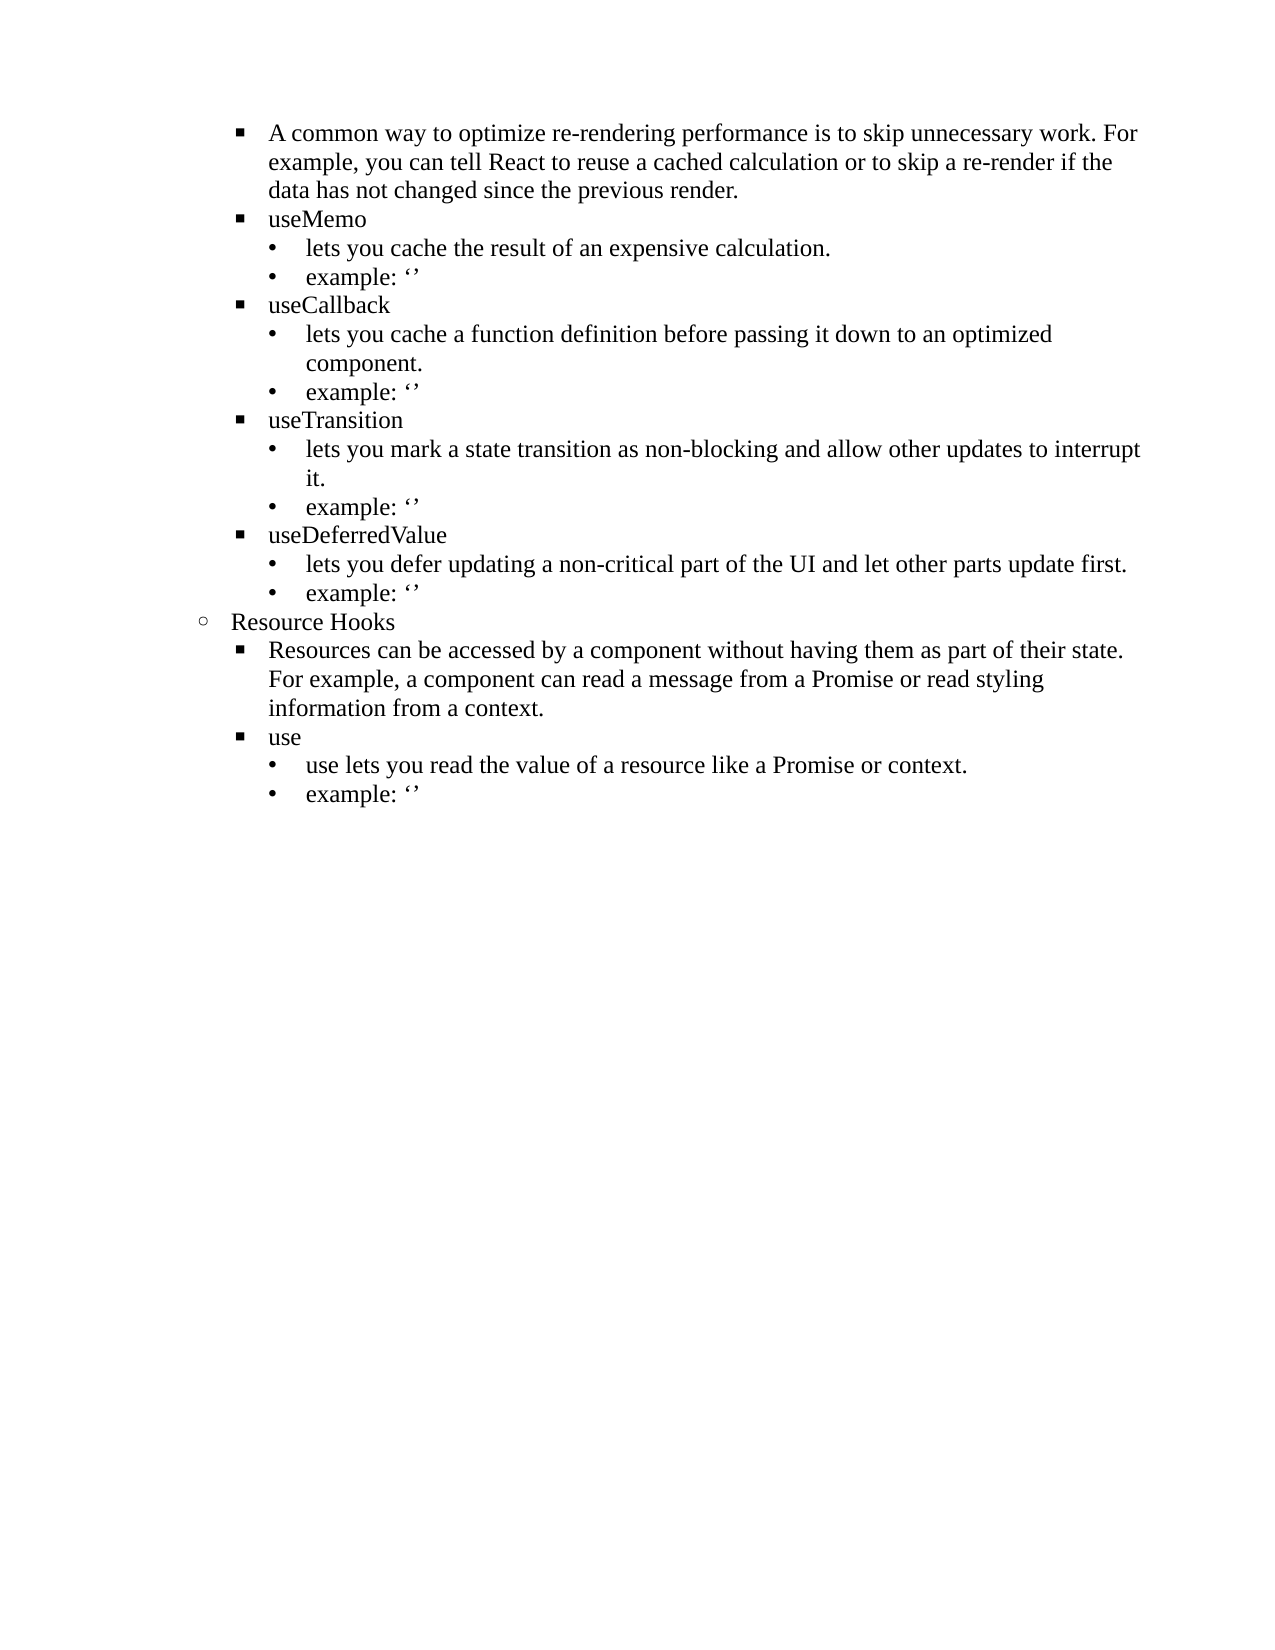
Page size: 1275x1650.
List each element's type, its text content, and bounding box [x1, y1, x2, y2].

list Resource Hooks [193, 607, 1157, 636]
list Resources can be accessed by a component without having them as part of their state. For example, a component can read a message from a Promise or read styling information from a context. [231, 636, 1157, 722]
list useTransition [231, 406, 1157, 434]
list lets you cache a function definition before passing it down to an optimized component. [268, 319, 1157, 377]
list example: ‘’ [268, 377, 1157, 406]
list useDeferredValue [231, 521, 1157, 549]
list lets you cache the result of an expensive calculation. [268, 233, 1157, 262]
list lets you mark a state transition as non-blocking and allow other updates to interrupt it. [268, 434, 1157, 492]
list example: ‘’ [268, 578, 1157, 607]
list use [231, 722, 1157, 751]
list A common way to optimize re-rendering performance is to skip unnecessary work. For example, you can tell React to reuse a cached calculation or to skip a re-render if the data has not changed since the previous render. [231, 118, 1157, 204]
list example: ‘’ [268, 492, 1157, 521]
list example: ‘’ [268, 779, 1157, 808]
list use lets you read the value of a resource like a Promise or context. [268, 751, 1157, 779]
list lets you defer updating a non-critical part of the UI and let other parts update first. [268, 549, 1157, 578]
list example: ‘’ [268, 262, 1157, 291]
list useCallback [231, 291, 1157, 319]
list useMemo [231, 204, 1157, 233]
